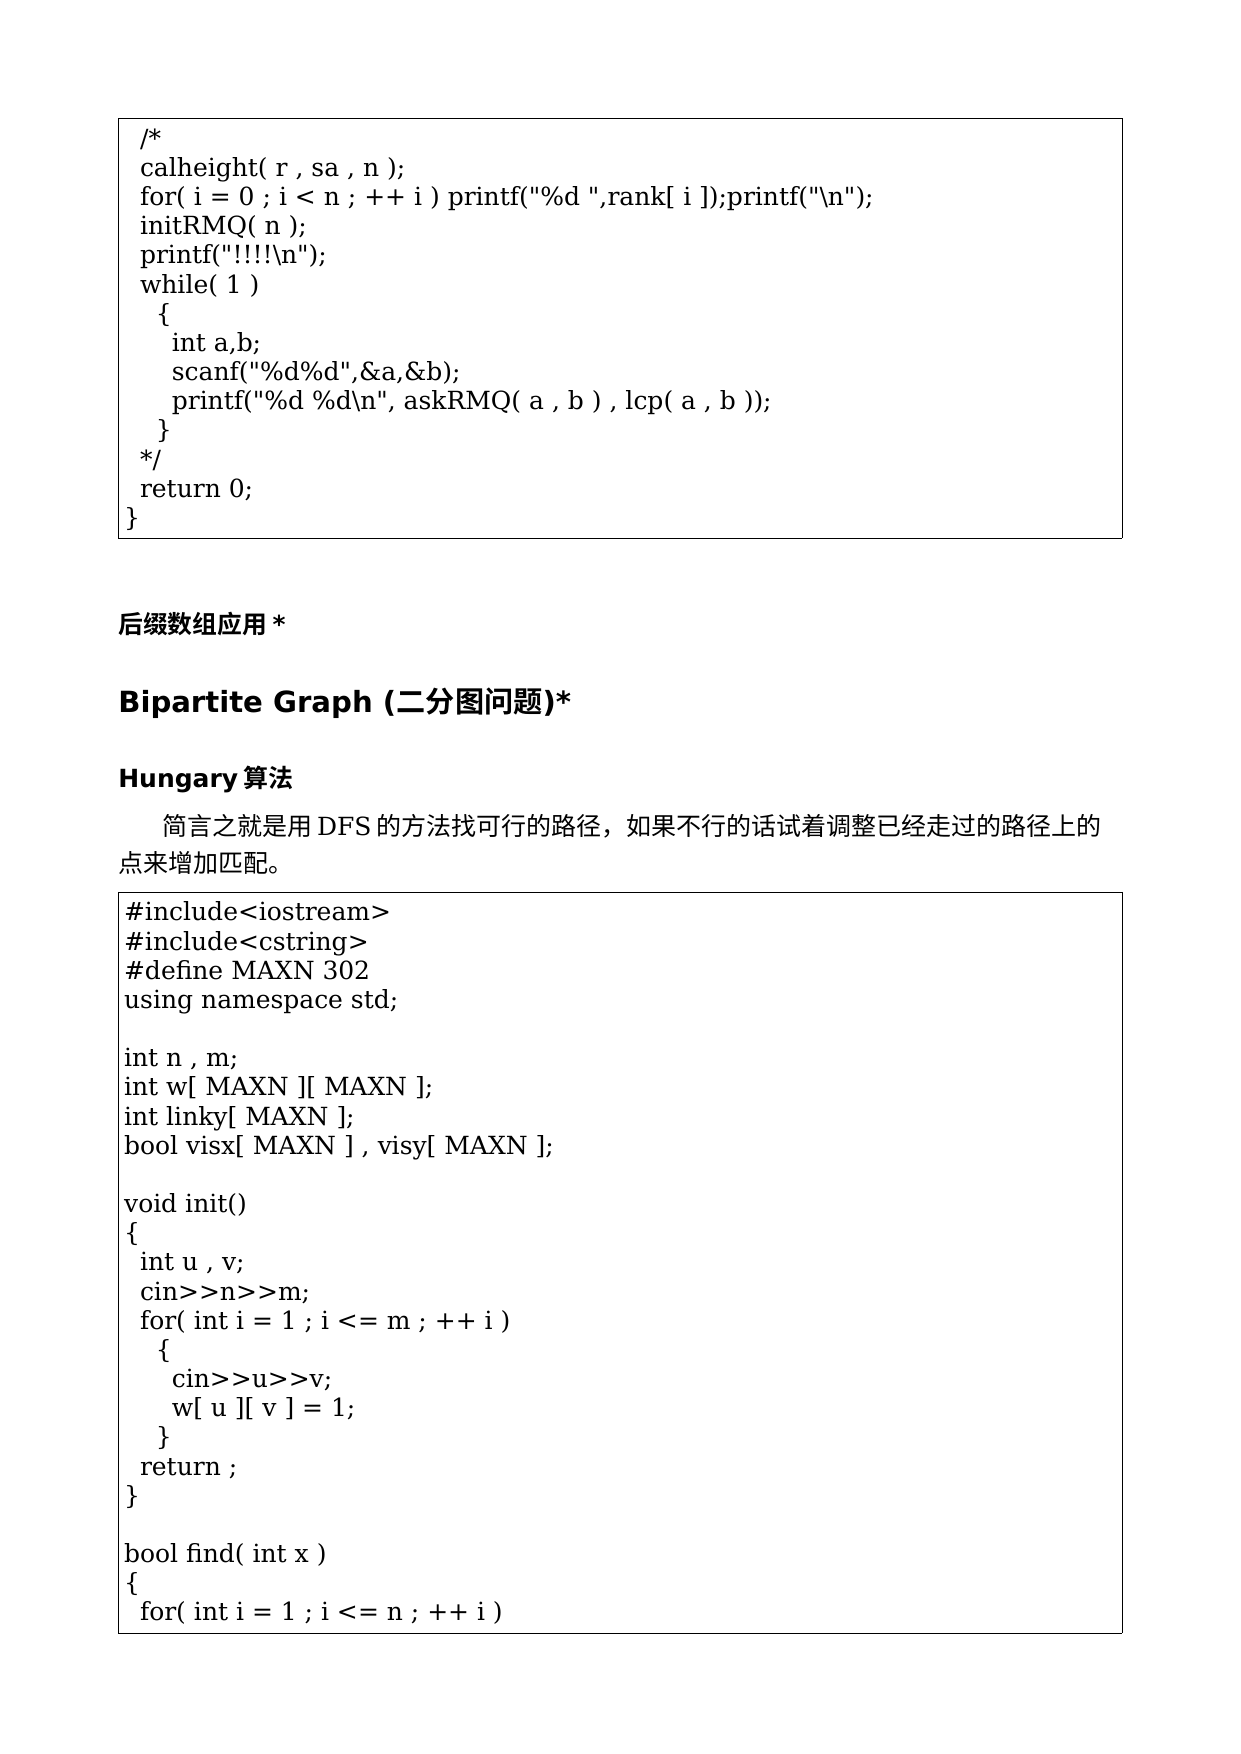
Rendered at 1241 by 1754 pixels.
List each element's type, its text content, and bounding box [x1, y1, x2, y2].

subtitle Bipartite Graph (二分图问题)* [118, 678, 1122, 721]
table_header #include<iostream> #include<cstring> #define MAXN 302 using namespace std; int n , m; int w[ MAXN ][ MAXN ]; int linky[ MAXN ]; bool visx[ MAXN ] , visy[ MAXN ]; void init() { int u , v; cin>>n>>m; for( int i = 1 ; i <= m ; ++ i ) { cin>>u>>v; w[ u ][ v ] = 1; } return ; } bool find( int x ) { for( int i = 1 ; i <= n ; ++ i ) [119, 893, 1122, 1632]
table_header /* calheight( r , sa , n ); for( i = 0 ; i < n ; ++ i ) printf("%d ",rank[ i ]);printf("\n"); initRMQ( n ); printf("!!!!\n"); while( 1 ) { int a,b; scanf("%d%d",&a,&b); printf("%d %d\n", askRMQ( a , b ) , lcp( a , b )); } */ return 0; } [119, 119, 1122, 538]
text 简言之就是用DFS的方法找可行的路径，如果不行的话试着调整已经走过的路径上的点来增加匹配。 [118, 807, 1122, 879]
subtitle 后缀数组应用 * [118, 605, 1122, 641]
subtitle Hungary算法 [118, 758, 1122, 794]
